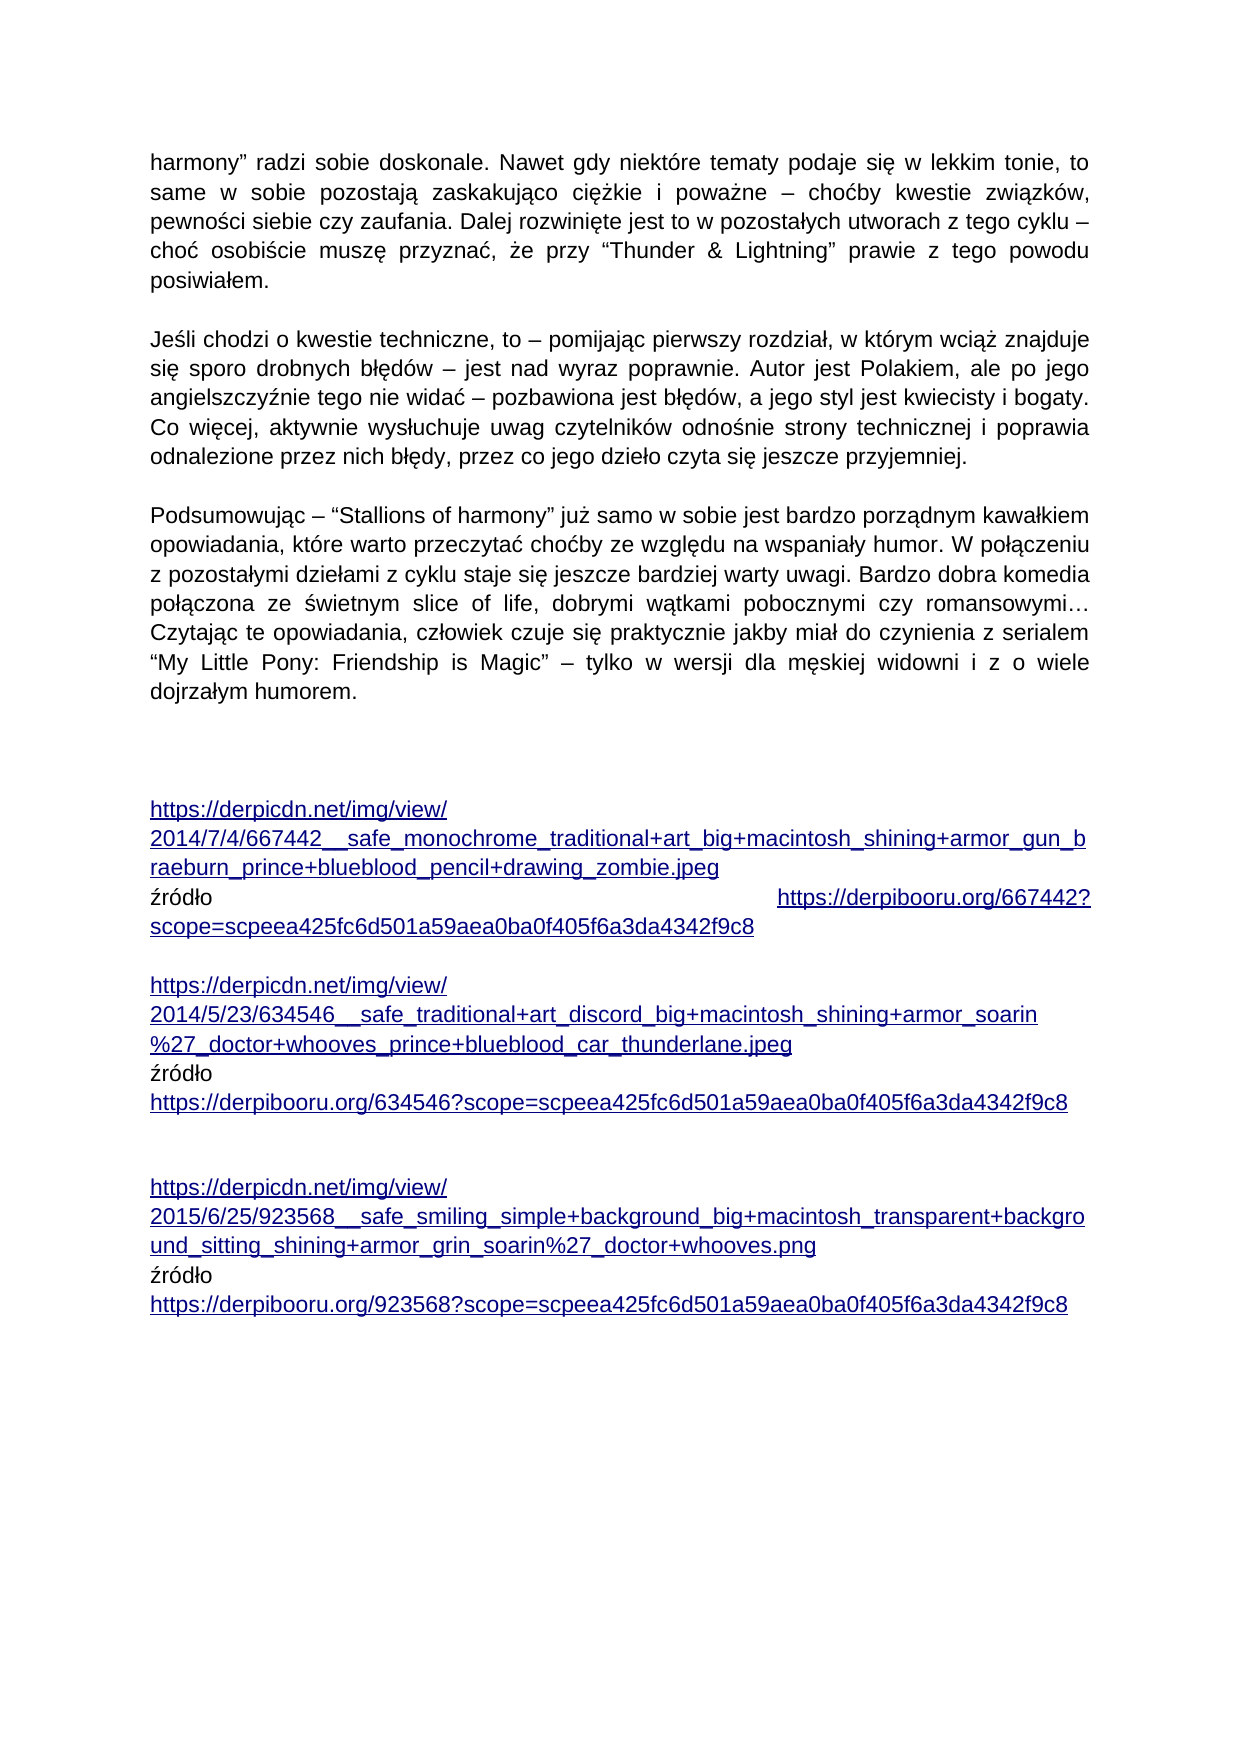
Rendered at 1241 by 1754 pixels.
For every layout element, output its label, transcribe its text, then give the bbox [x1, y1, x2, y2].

text https://derpicdn.net/img/view/2015/6/25/923568__safe_smiling_simple+background_big+macintosh_transparent+background_sitting_shining+armor_grin_soarin%27_doctor+whooves.png [150, 1174, 1091, 1259]
text źródło [150, 1262, 1091, 1288]
text źródło [150, 1061, 1091, 1086]
text https://derpibooru.org/634546?scope=scpeea425fc6d501a59aea0ba0f405f6a3da4342f9c8 [150, 1090, 1091, 1116]
text https://derpicdn.net/img/view/2014/7/4/667442__safe_monochrome_traditional+art_big+macintosh_shining+armor_gun_braeburn_prince+blueblood_pencil+drawing_zombie.jpeg [150, 796, 1091, 881]
text https://derpicdn.net/img/view/2014/5/23/634546__safe_traditional+art_discord_big+macintosh_shining+armor_soarin%27_doctor+whooves_prince+blueblood_car_thunderlane.jpeg [150, 972, 1091, 1057]
text źródło https://derpibooru.org/667442?scope=scpeea425fc6d501a59aea0ba0f405f6a3da4342f9c8 [150, 884, 1091, 939]
text harmony” radzi sobie doskonale. Nawet gdy niektóre tematy podaje się w lekkim tonie, to same w sobie pozostają zaskakująco ciężkie i poważne – choćby kwestie związków, pewności siebie czy zaufania. Dalej rozwinięte jest to w pozostałych utworach z tego cyklu – choć osobiście muszę przyznać, że przy “Thunder & Lightning” prawie z tego powodu posiwiałem. [150, 150, 1091, 293]
text https://derpibooru.org/923568?scope=scpeea425fc6d501a59aea0ba0f405f6a3da4342f9c8 [150, 1292, 1091, 1317]
text Jeśli chodzi o kwestie techniczne, to – pomijając pierwszy rozdział, w którym wciąż znajduje się sporo drobnych błędów – jest nad wyraz poprawnie. Autor jest Polakiem, ale po jego angielszczyźnie tego nie widać – pozbawiona jest błędów, a jego styl jest kwiecisty i bogaty. Co więcej, aktywnie wysłuchuje uwag czytelników odnośnie strony technicznej i poprawia odnalezione przez nich błędy, przez co jego dzieło czyta się jeszcze przyjemniej. [150, 326, 1091, 469]
text Podsumowując – “Stallions of harmony” już samo w sobie jest bardzo porządnym kawałkiem opowiadania, które warto przeczytać choćby ze względu na wspaniały humor. W połączeniu z pozostałymi dziełami z cyklu staje się jeszcze bardziej warty uwagi. Bardzo dobra komedia połączona ze świetnym slice of life, dobrymi wątkami pobocznymi czy romansowymi… Czytając te opowiadania, człowiek czuje się praktycznie jakby miał do czynienia z serialem “My Little Pony: Friendship is Magic” – tylko w wersji dla męskiej widowni i z o wiele dojrzałym humorem. [150, 502, 1091, 704]
